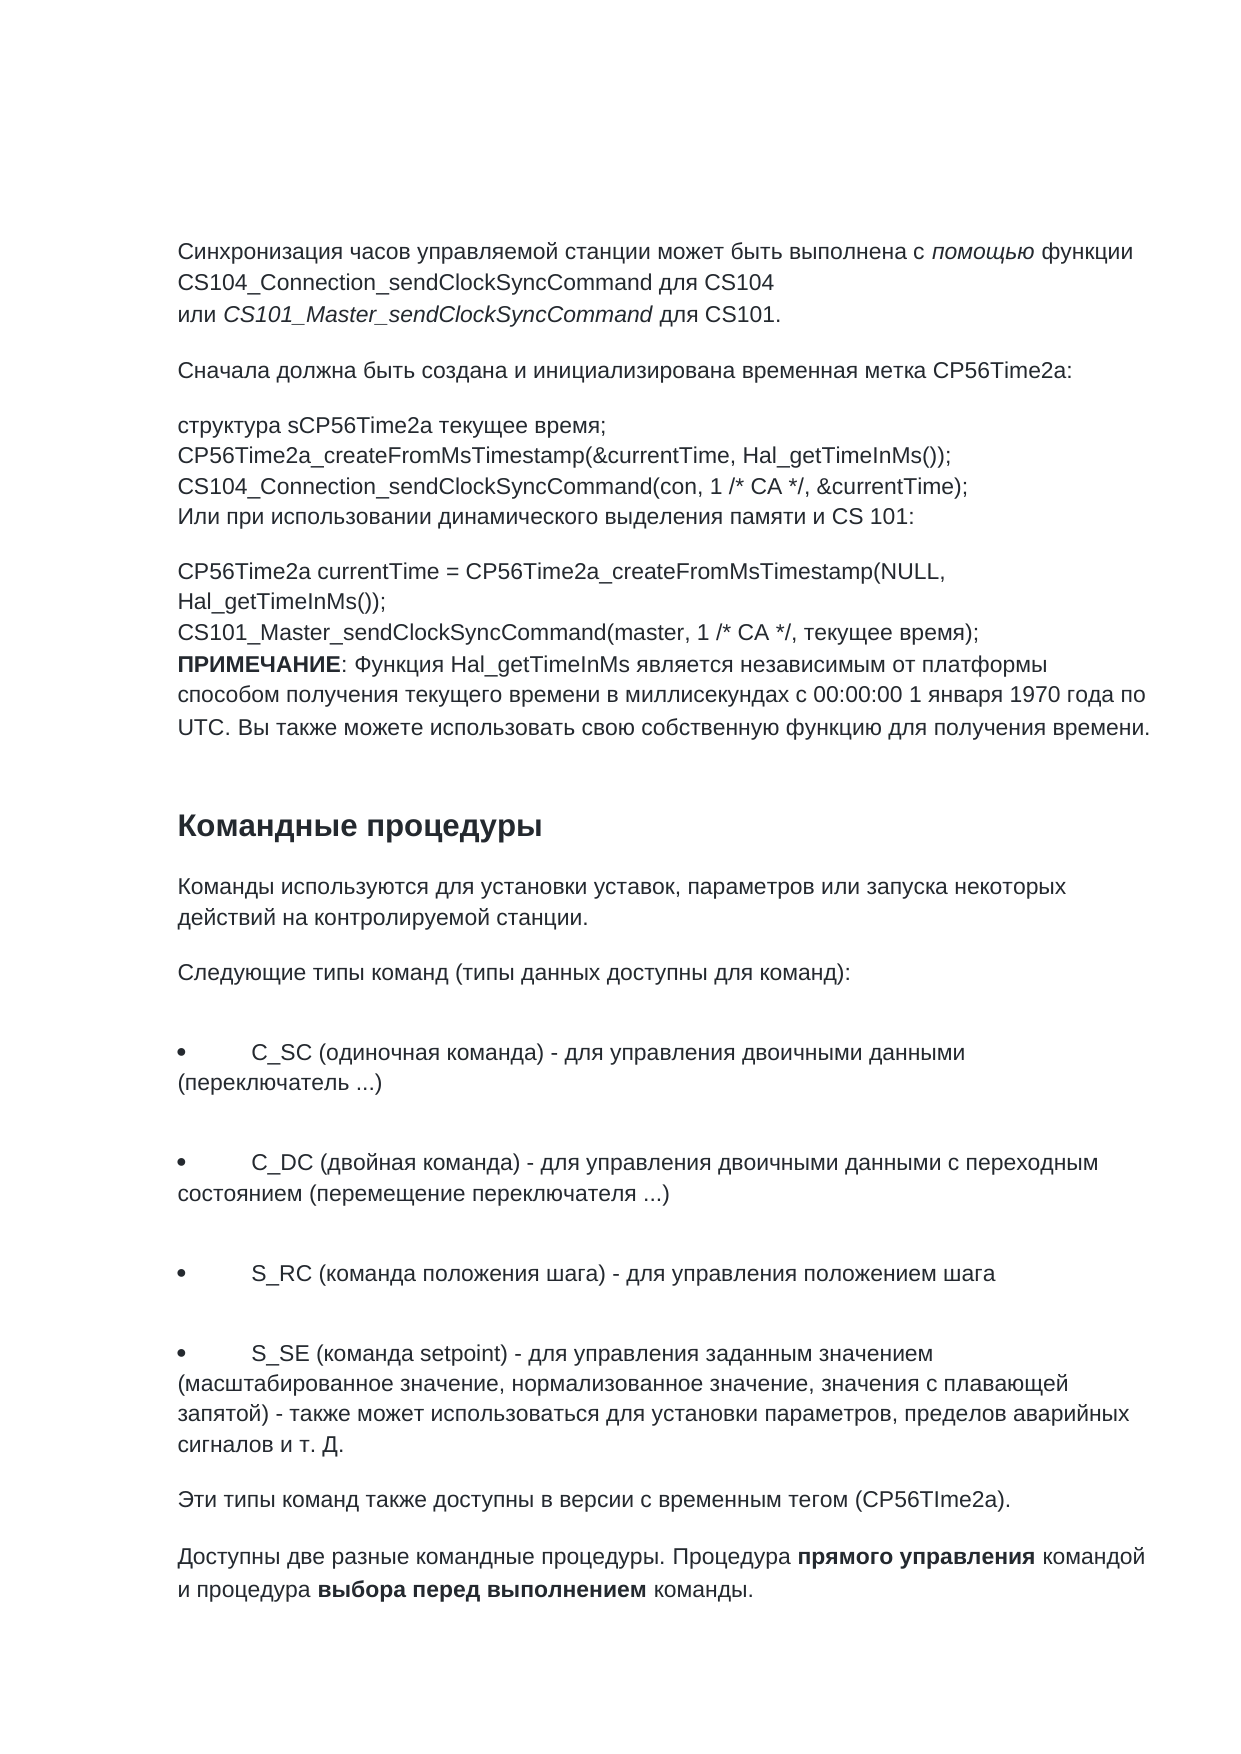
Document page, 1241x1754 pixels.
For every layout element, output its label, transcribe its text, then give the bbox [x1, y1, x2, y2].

text Эти типы команд также доступны в версии с временным тегом (CP56TIme2a). [177, 1486, 1152, 1512]
text CP56Time2a_createFromMsTimestamp(&currentTime, Hal_getTimeInMs()); [177, 442, 1152, 469]
text Команды используются для установки уставок, параметров или запуска некоторых действий на контролируемой станции. [177, 873, 1152, 930]
list S_SE (команда setpoint) - для управления заданным значением (масштабированное значение, нормализованное значение, значения с плавающей запятой) - также может использоваться для установки параметров, пределов аварийных сигналов и т. Д. [177, 1340, 1152, 1457]
text CS101_Master_sendClockSyncCommand(master, 1 /* CA */, текущее время); [177, 618, 1152, 645]
list S_RC (команда положения шага) - для управления положением шага [177, 1260, 1152, 1286]
text ПРИМЕЧАНИЕ: Функция Hal_getTimeInMs является независимым от платформы способом получения текущего времени в миллисекундах с 00:00:00 1 января 1970 года по UTC. Вы также можете использовать свою собственную функцию для получения времени. [177, 649, 1152, 740]
list C_DC (двойная команда) - для управления двоичными данными с переходным состоянием (перемещение переключателя ...) [177, 1149, 1152, 1206]
text CP56Time2a currentTime = CP56Time2a_createFromMsTimestamp(NULL, Hal_getTimeInMs()); [177, 558, 1152, 615]
text Следующие типы команд (типы данных доступны для команд): [177, 959, 1152, 985]
text Командные процедуры [177, 807, 1152, 843]
text структура sCP56Time2a текущее время; [177, 412, 1152, 439]
text Или при использовании динамического выделения памяти и CS 101: [177, 503, 1152, 529]
text CS104_Connection_sendClockSyncCommand(con, 1 /* CA */, &currentTime); [177, 473, 1152, 499]
text Синхронизация часов управляемой станции может быть выполнена с помощью функции CS104_Connection_sendClockSyncCommand для CS104 или CS101_Master_sendClockSyncCommand для CS101. [177, 236, 1152, 328]
list C_SC (одиночная команда) - для управления двоичными данными (переключатель ...) [177, 1039, 1152, 1096]
text Сначала должна быть создана и инициализирована временная метка CP56Time2a: [177, 357, 1152, 383]
text Доступны две разные командные процедуры. Процедура прямого управления командой и процедура выбора перед выполнением команды. [177, 1541, 1152, 1602]
